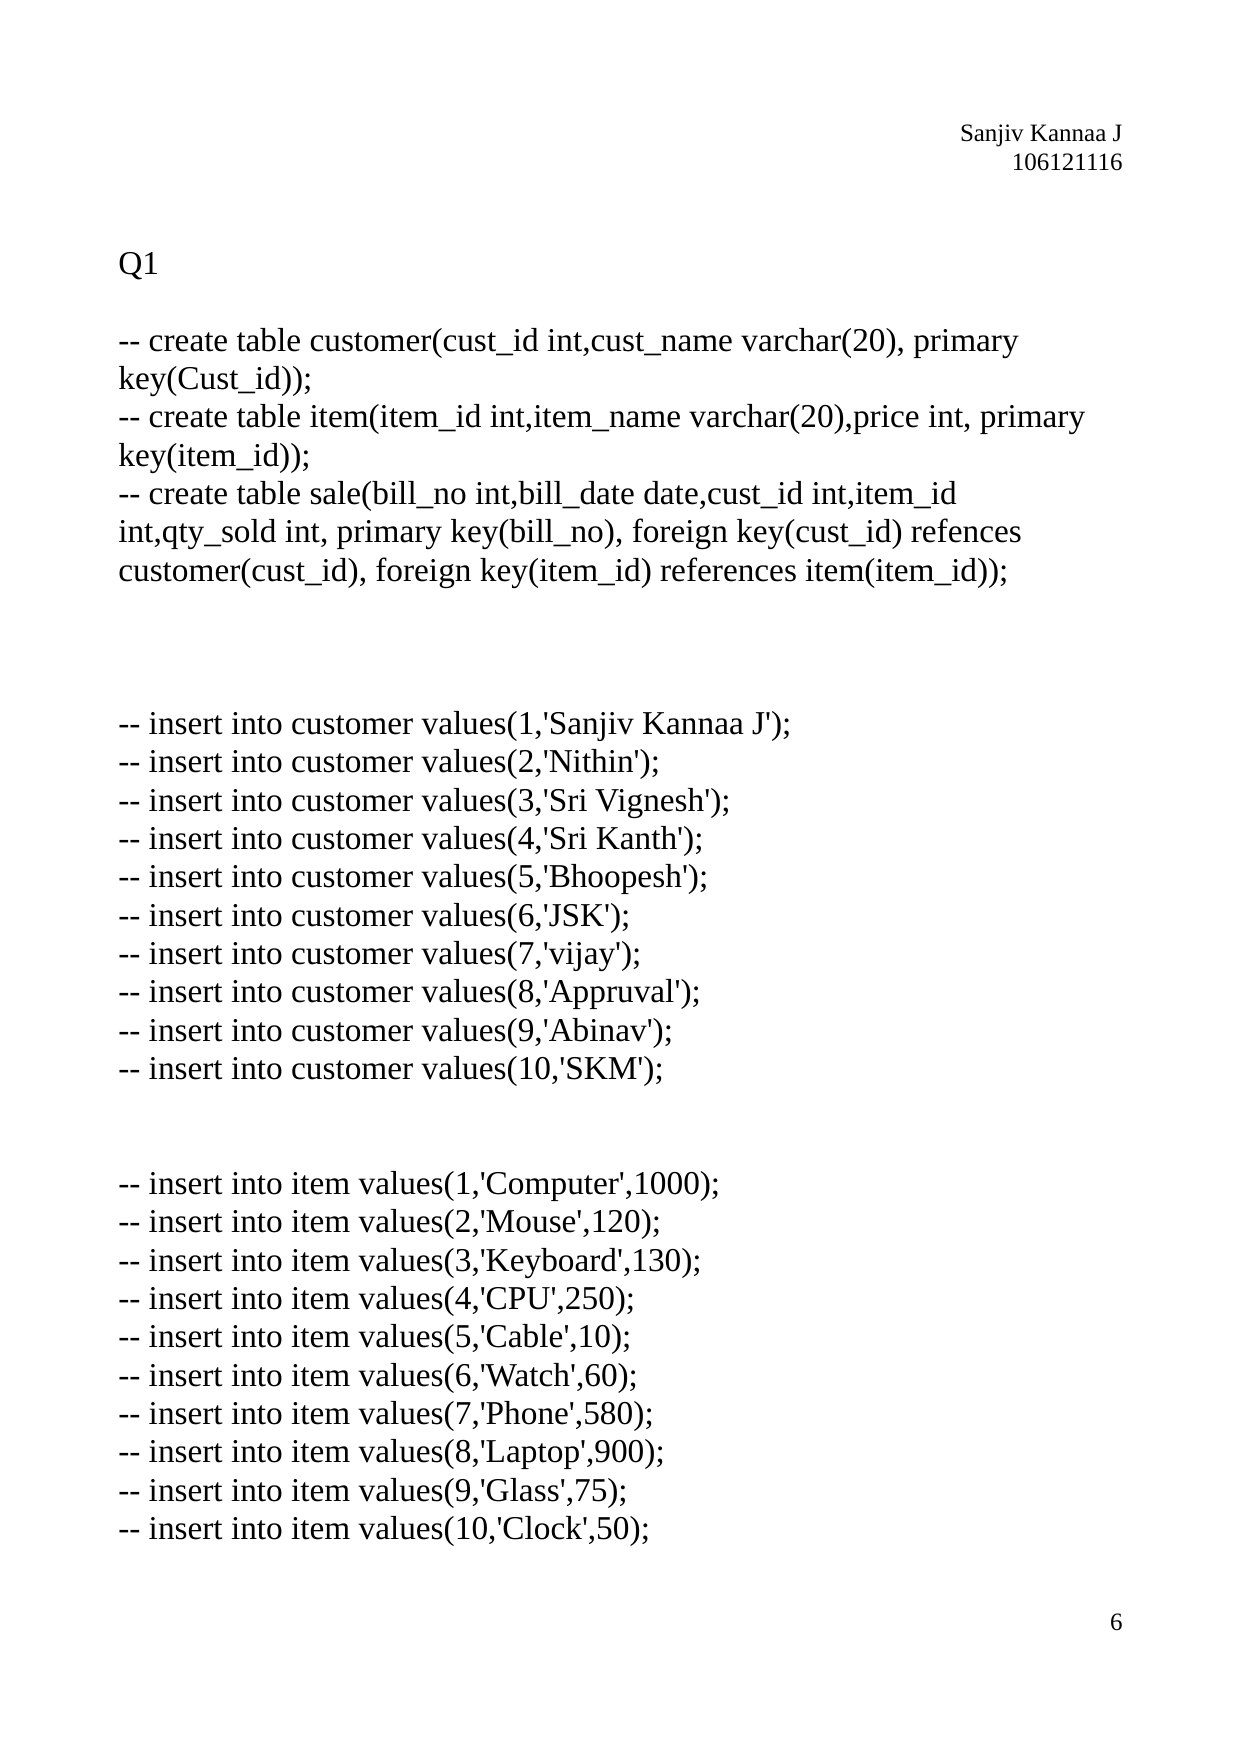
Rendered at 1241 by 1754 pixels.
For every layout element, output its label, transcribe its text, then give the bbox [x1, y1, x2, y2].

text Q1 [118, 243, 1122, 282]
text -- insert into item values(3,'Keyboard',130); [118, 1240, 1122, 1278]
text -- insert into customer values(4,'Sri Kanth'); [118, 818, 1122, 857]
text -- create table customer(cust_id int,cust_name varchar(20), primary key(Cust_id)); [118, 320, 1122, 397]
text -- insert into item values(1,'Computer',1000); [118, 1163, 1122, 1202]
text -- create table item(item_id int,item_name varchar(20),price int, primary key(item_id)); [118, 397, 1122, 473]
text -- insert into item values(8,'Laptop',900); [118, 1432, 1122, 1470]
text -- create table sale(bill_no int,bill_date date,cust_id int,item_id int,qty_sold int, primary key(bill_no), foreign key(cust_id) refences customer(cust_id), foreign key(item_id) references item(item_id)); [118, 473, 1122, 588]
text -- insert into item values(6,'Watch',60); [118, 1355, 1122, 1393]
text -- insert into item values(2,'Mouse',120); [118, 1202, 1122, 1240]
text -- insert into item values(10,'Clock',50); [118, 1508, 1122, 1547]
text -- insert into item values(5,'Cable',10); [118, 1317, 1122, 1355]
text -- insert into customer values(6,'JSK'); [118, 895, 1122, 933]
text -- insert into item values(7,'Phone',580); [118, 1393, 1122, 1432]
text -- insert into item values(4,'CPU',250); [118, 1278, 1122, 1317]
text -- insert into item values(9,'Glass',75); [118, 1470, 1122, 1508]
text -- insert into customer values(9,'Abinav'); [118, 1010, 1122, 1048]
text -- insert into customer values(8,'Appruval'); [118, 972, 1122, 1010]
text -- insert into customer values(10,'SKM'); [118, 1048, 1122, 1087]
text -- insert into customer values(1,'Sanjiv Kannaa J'); [118, 703, 1122, 742]
text -- insert into customer values(7,'vijay'); [118, 933, 1122, 972]
text -- insert into customer values(2,'Nithin'); [118, 742, 1122, 780]
text -- insert into customer values(3,'Sri Vignesh'); [118, 780, 1122, 818]
text -- insert into customer values(5,'Bhoopesh'); [118, 857, 1122, 895]
